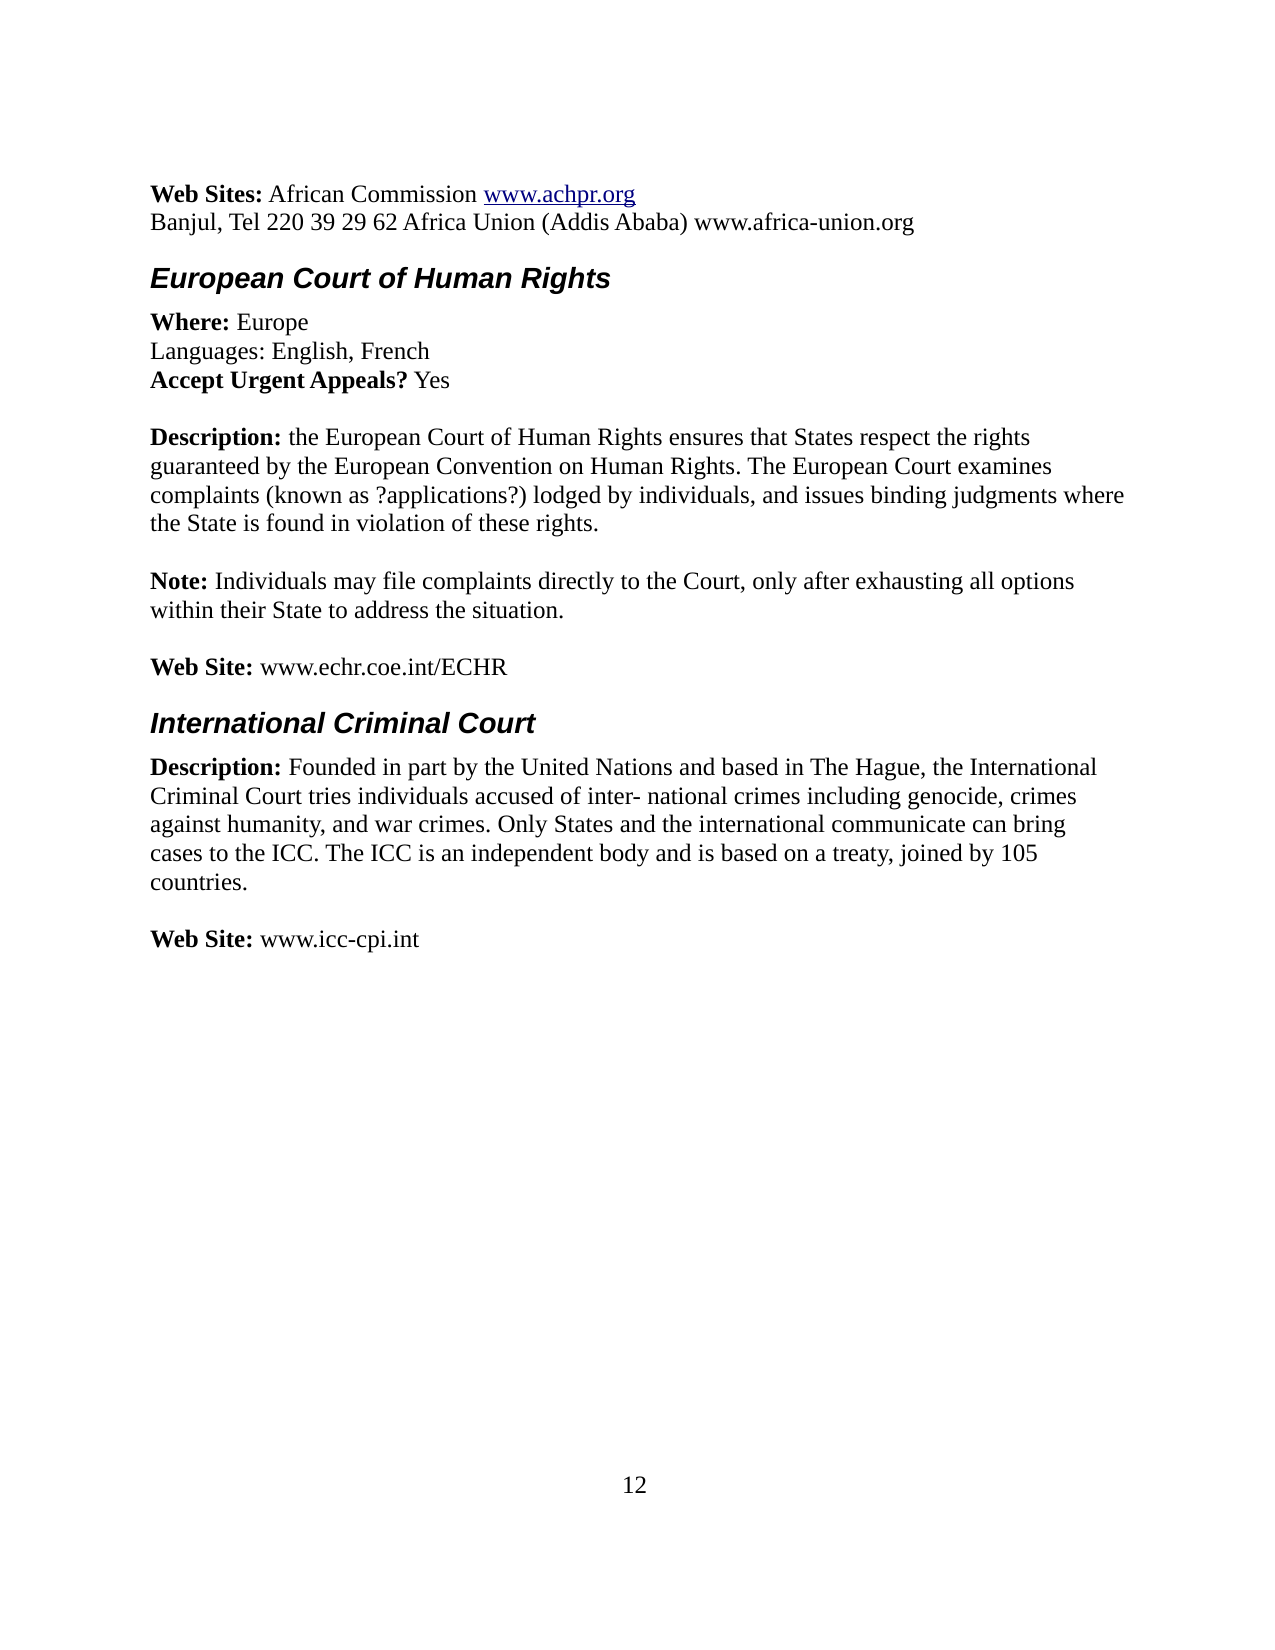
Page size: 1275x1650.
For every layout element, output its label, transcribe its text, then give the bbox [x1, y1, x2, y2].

text Description: Founded in part by the United Nations and based in The Hague, the International Criminal Court tries individuals accused of inter- national crimes including genocide, crimes against humanity, and war crimes. Only States and the international communicate can bring cases to the ICC. The ICC is an independent body and is based on a treaty, joined by 105 countries. Web Site: www.icc-cpi.int [150, 752, 1125, 953]
subtitle International Criminal Court [150, 706, 1125, 739]
subtitle European Court of Human Rights [150, 261, 1125, 295]
text Where: Europe Languages: English, French Accept Urgent Appeals? Yes Description: the European Court of Human Rights ensures that States respect the rights guaranteed by the European Convention on Human Rights. The European Court examines complaints (known as ?applications?) lodged by individuals, and issues binding judgments where the State is found in violation of these rights. Note: Individuals may file complaints directly to the Court, only after exhausting all options within their State to address the situation. Web Site: www.echr.coe.int/ECHR [150, 307, 1125, 681]
text Web Sites: African Commission www.achpr.org Banjul, Tel 220 39 29 62 Africa Union (Addis Ababa) www.africa-union.org [150, 150, 1125, 236]
